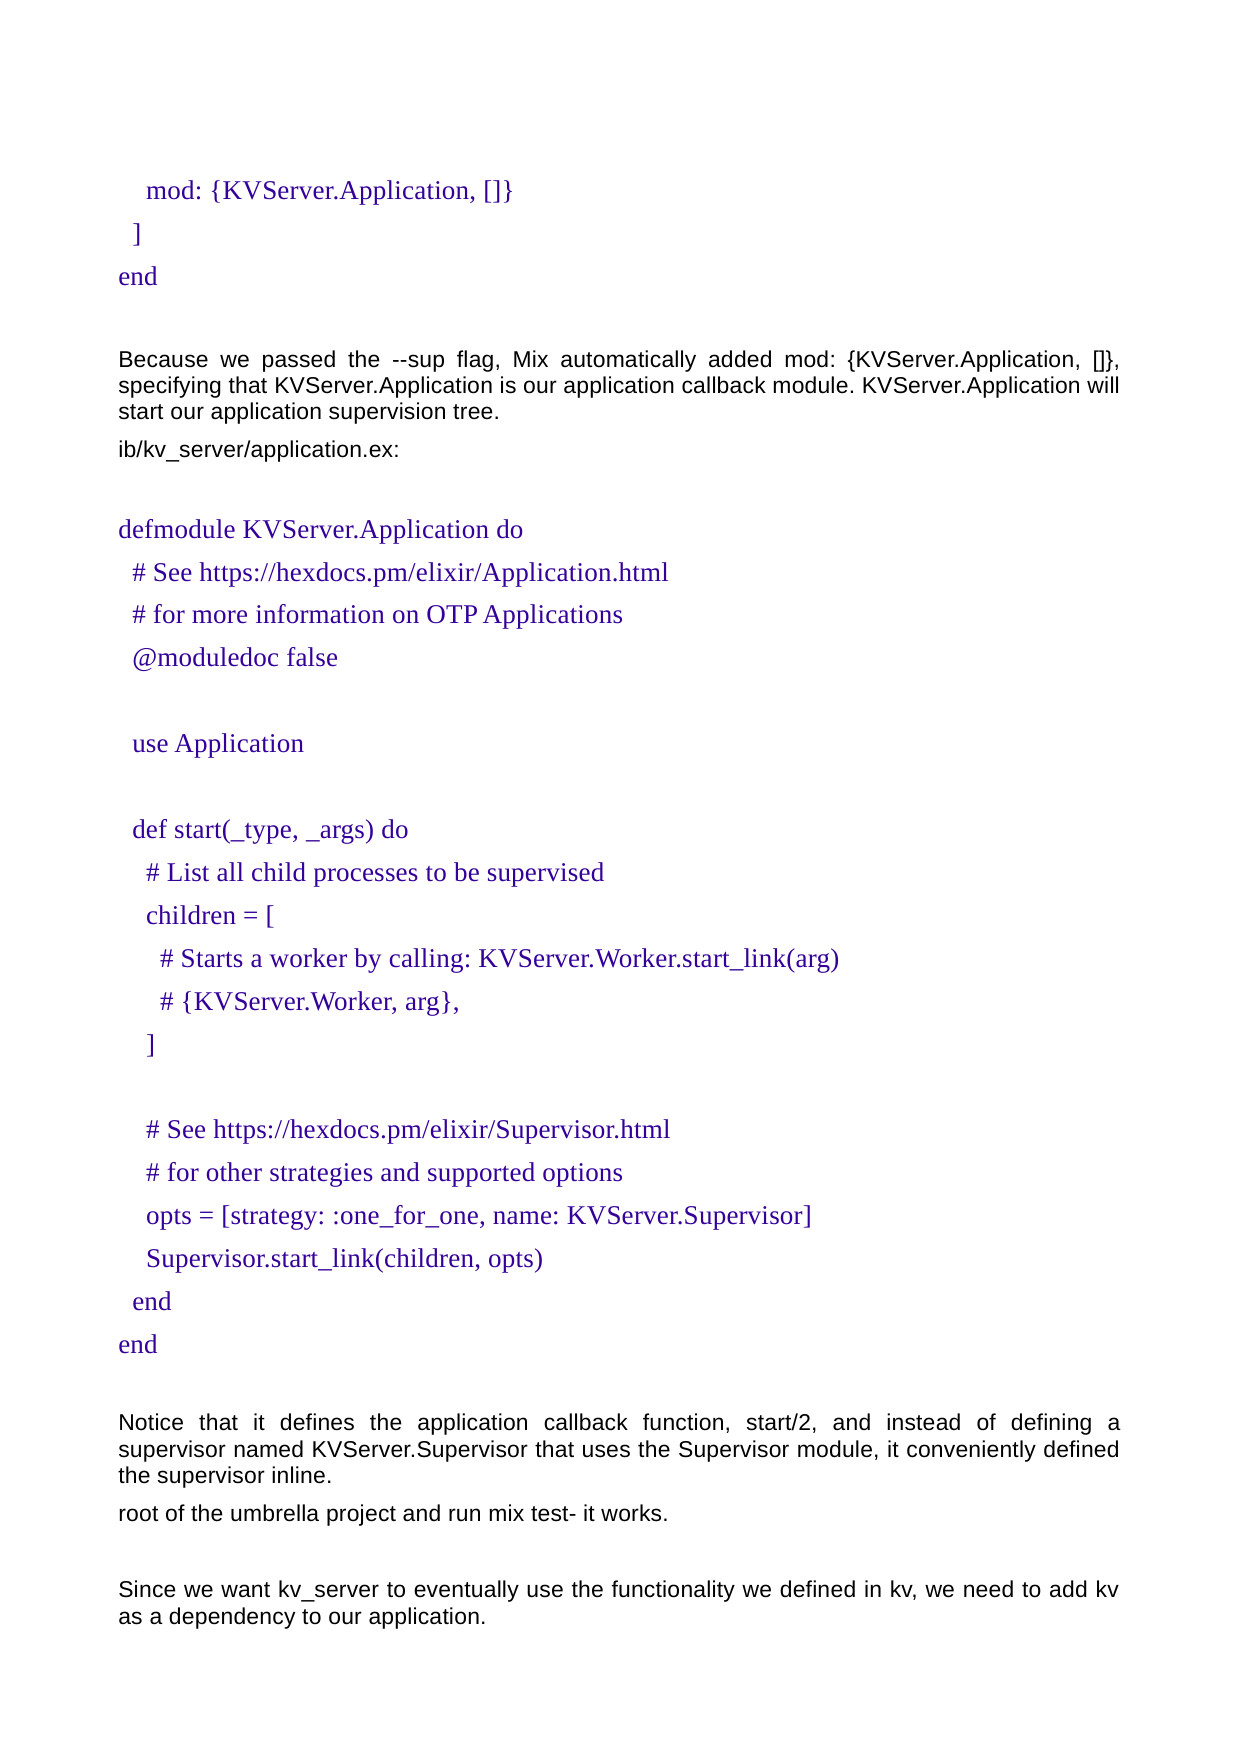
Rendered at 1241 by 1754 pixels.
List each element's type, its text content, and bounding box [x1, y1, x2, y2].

text mod: {KVServer.Application, []} [118, 174, 1122, 205]
text ] [118, 1028, 1122, 1059]
text opts = [strategy: :one_for_one, name: KVServer.Supervisor] [118, 1199, 1122, 1231]
text ] [118, 217, 1122, 248]
text end [118, 1328, 1122, 1359]
text # for other strategies and supported options [118, 1156, 1122, 1188]
text Because we passed the --sup flag, Mix automatically added mod: {KVServer.Application, []}, specifying that KVServer.Application is our application callback module. KVServer.Application will start our application supervision tree. [118, 346, 1122, 425]
text def start(_type, _args) do [118, 813, 1122, 844]
text end [118, 260, 1122, 291]
text # See https://hexdocs.pm/elixir/Application.html [118, 556, 1122, 587]
text defmodule KVServer.Application do [118, 513, 1122, 544]
text Supervisor.start_link(children, opts) [118, 1242, 1122, 1273]
text use Application [118, 727, 1122, 758]
text children = [ [118, 899, 1122, 930]
text @moduledoc false [118, 641, 1122, 673]
text # Starts a worker by calling: KVServer.Worker.start_link(arg) [118, 942, 1122, 973]
text # for more information on OTP Applications [118, 598, 1122, 630]
text # See https://hexdocs.pm/elixir/Supervisor.html [118, 1113, 1122, 1145]
text ib/kv_server/application.ex: [118, 436, 1122, 463]
text Since we want kv_server to eventually use the functionality we defined in kv, we need to add kv as a dependency to our application. [118, 1576, 1122, 1629]
text # List all child processes to be supervised [118, 856, 1122, 887]
text root of the umbrella project and run mix test- it works. [118, 1500, 1122, 1526]
text Notice that it defines the application callback function, start/2, and instead of defining a supervisor named KVServer.Supervisor that uses the Supervisor module, it conveniently defined the supervisor inline. [118, 1409, 1122, 1488]
text end [118, 1285, 1122, 1316]
text # {KVServer.Worker, arg}, [118, 985, 1122, 1016]
